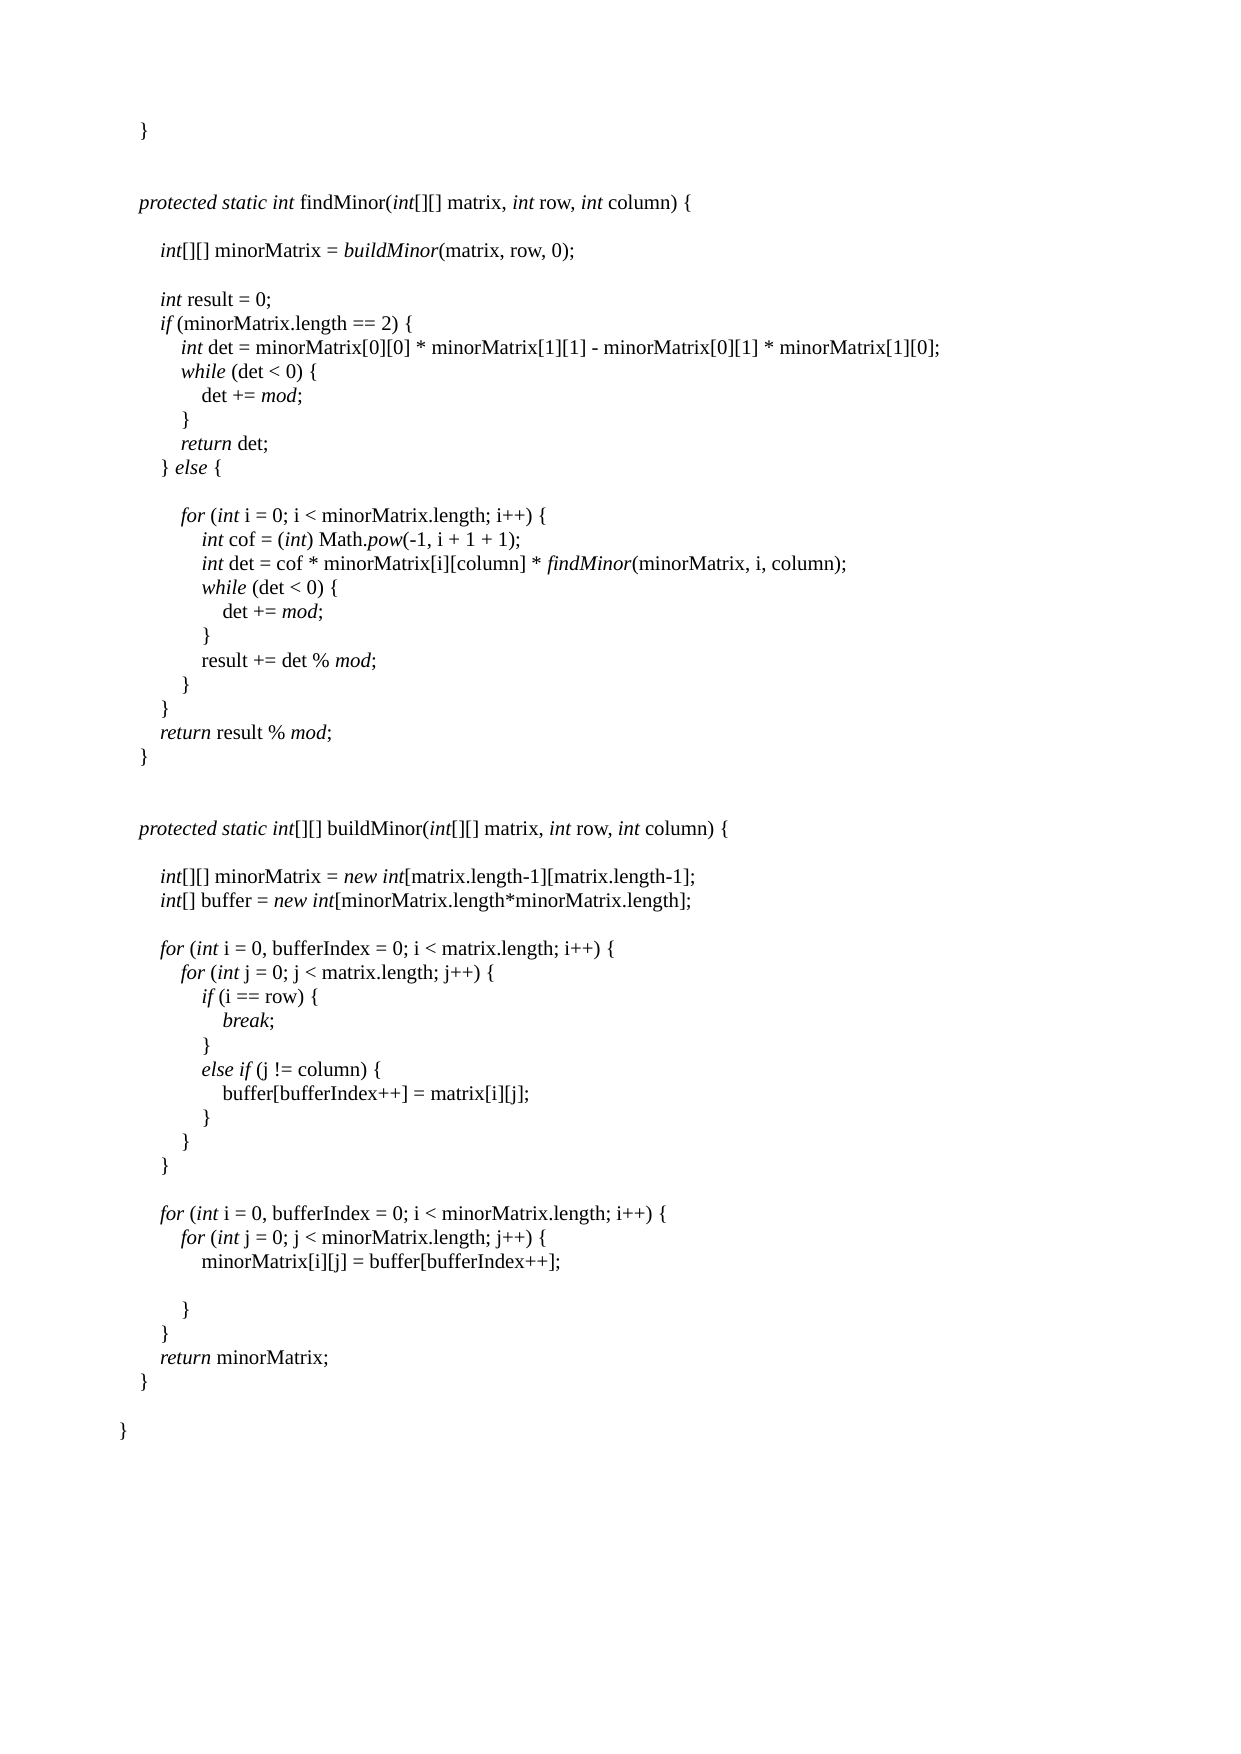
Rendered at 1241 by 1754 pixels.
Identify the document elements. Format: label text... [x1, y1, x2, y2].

text } protected static int findMinor(int[][] matrix, int row, int column) { int[][] minorMatrix = buildMinor(matrix, row, 0); int result = 0; if (minorMatrix.length == 2) { int det = minorMatrix[0][0] * minorMatrix[1][1] - minorMatrix[0][1] * minorMatrix[1][0]; while (det < 0) { det += mod; } return det; } else { for (int i = 0; i < minorMatrix.length; i++) { int cof = (int) Math.pow(-1, i + 1 + 1); int det = cof * minorMatrix[i][column] * findMinor(minorMatrix, i, column); while (det < 0) { det += mod; } result += det % mod; } } return result % mod; } protected static int[][] buildMinor(int[][] matrix, int row, int column) { int[][] minorMatrix = new int[matrix.length-1][matrix.length-1]; int[] buffer = new int[minorMatrix.length*minorMatrix.length]; for (int i = 0, bufferIndex = 0; i < matrix.length; i++) { for (int j = 0; j < matrix.length; j++) { if (i == row) { break; } else if (j != column) { buffer[bufferIndex++] = matrix[i][j]; } } } for (int i = 0, bufferIndex = 0; i < minorMatrix.length; i++) { for (int j = 0; j < minorMatrix.length; j++) { minorMatrix[i][j] = buffer[bufferIndex++]; } } return minorMatrix; } } [118, 118, 1122, 1470]
